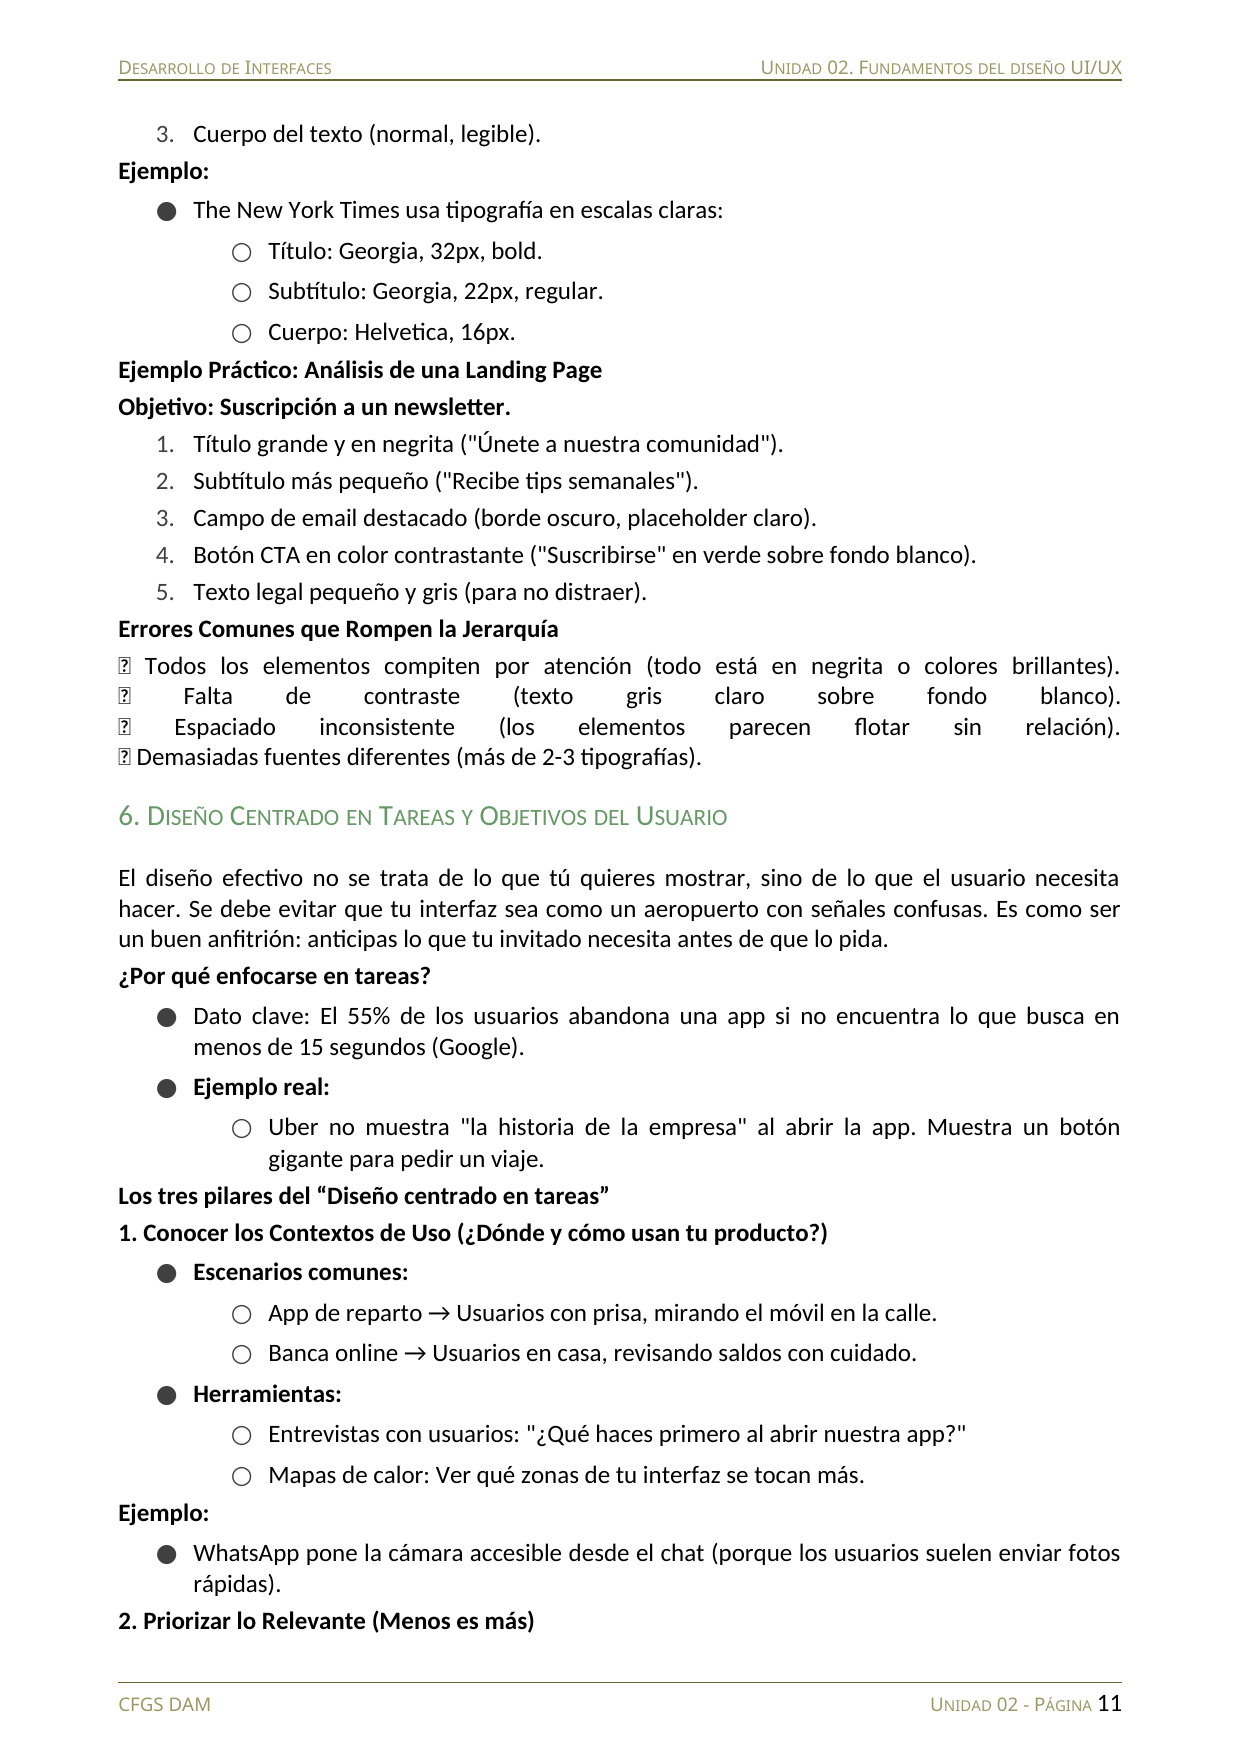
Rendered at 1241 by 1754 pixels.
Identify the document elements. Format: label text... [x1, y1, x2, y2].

list Subtítulo: Georgia, 22px, regular. [231, 273, 1122, 307]
list Banca online → Usuarios en casa, revisando saldos con cuidado. [231, 1335, 1122, 1369]
list WhatsApp pone la cámara accesible desde el chat (porque los usuarios suelen enviar fotos rápidas). [156, 1534, 1122, 1599]
list Cuerpo del texto (normal, legible). [156, 118, 1122, 148]
list Título: Georgia, 32px, bold. [231, 232, 1122, 267]
list Texto legal pequeño y gris (para no distraer). [156, 576, 1122, 606]
text Errores Comunes que Rompen la Jerarquía [118, 613, 1122, 643]
list Campo de email destacado (borde oscuro, placeholder claro). [156, 502, 1122, 532]
list Subtítulo más pequeño ("Recibe tips semanales"). [156, 465, 1122, 496]
text Los tres pilares del “Diseño centrado en tareas” [118, 1180, 1122, 1211]
list Ejemplo real: [156, 1068, 1122, 1103]
list Dato clave: El 55% de los usuarios abandona una app si no encuentra lo que busca en menos de 15 segundos (Google). [156, 997, 1122, 1062]
text 2. Priorizar lo Relevante (Menos es más) [118, 1605, 1122, 1636]
text Ejemplo: [118, 1497, 1122, 1528]
text El diseño efectivo no se trata de lo que tú quieres mostrar, sino de lo que el usuario necesita hacer. Se debe evitar que tu interfaz sea como un aeropuerto con señales confusas. Es como ser un buen anfitrión: anticipas lo que tu invitado necesita antes de que lo pida. [118, 862, 1122, 954]
text ¿Por qué enfocarse en tareas? [118, 961, 1122, 991]
list Herramientas: [156, 1376, 1122, 1410]
text Objetivo: Suscripción a un newsletter. [118, 391, 1122, 422]
list Botón CTA en color contrastante ("Suscribirse" en verde sobre fondo blanco). [156, 539, 1122, 569]
list App de reparto → Usuarios con prisa, mirando el móvil en la calle. [231, 1294, 1122, 1329]
list The New York Times usa tipografía en escalas claras: [156, 192, 1122, 226]
list Entrevistas con usuarios: "¿Qué haces primero al abrir nuestra app?" [231, 1416, 1122, 1450]
list Mapas de calor: Ver qué zonas de tu interfaz se tocan más. [231, 1457, 1122, 1491]
text Ejemplo Práctico: Análisis de una Landing Page [118, 354, 1122, 384]
subtitle 6. Diseño Centrado en Tareas y Objetivos del Usuario [118, 797, 1122, 832]
text Ejemplo: [118, 155, 1122, 186]
list Título grande y en negrita ("Únete a nuestra comunidad"). [156, 428, 1122, 458]
text 1. Conocer los Contextos de Uso (¿Dónde y cómo usan tu producto?) [118, 1217, 1122, 1248]
list Escenarios comunes: [156, 1254, 1122, 1288]
list Cuerpo: Helvetica, 16px. [231, 313, 1122, 348]
text ❌ Todos los elementos compiten por atención (todo está en negrita o colores brillantes). ❌ Falta de contraste (texto gris claro sobre fondo blanco). ❌ Espaciado inconsistente (los elementos parecen flotar sin relación). ❌ Demasiadas fuentes diferentes (más de 2-3 tipografías). [118, 650, 1122, 772]
list Uber no muestra "la historia de la empresa" al abrir la app. Muestra un botón gigante para pedir un viaje. [231, 1109, 1122, 1174]
